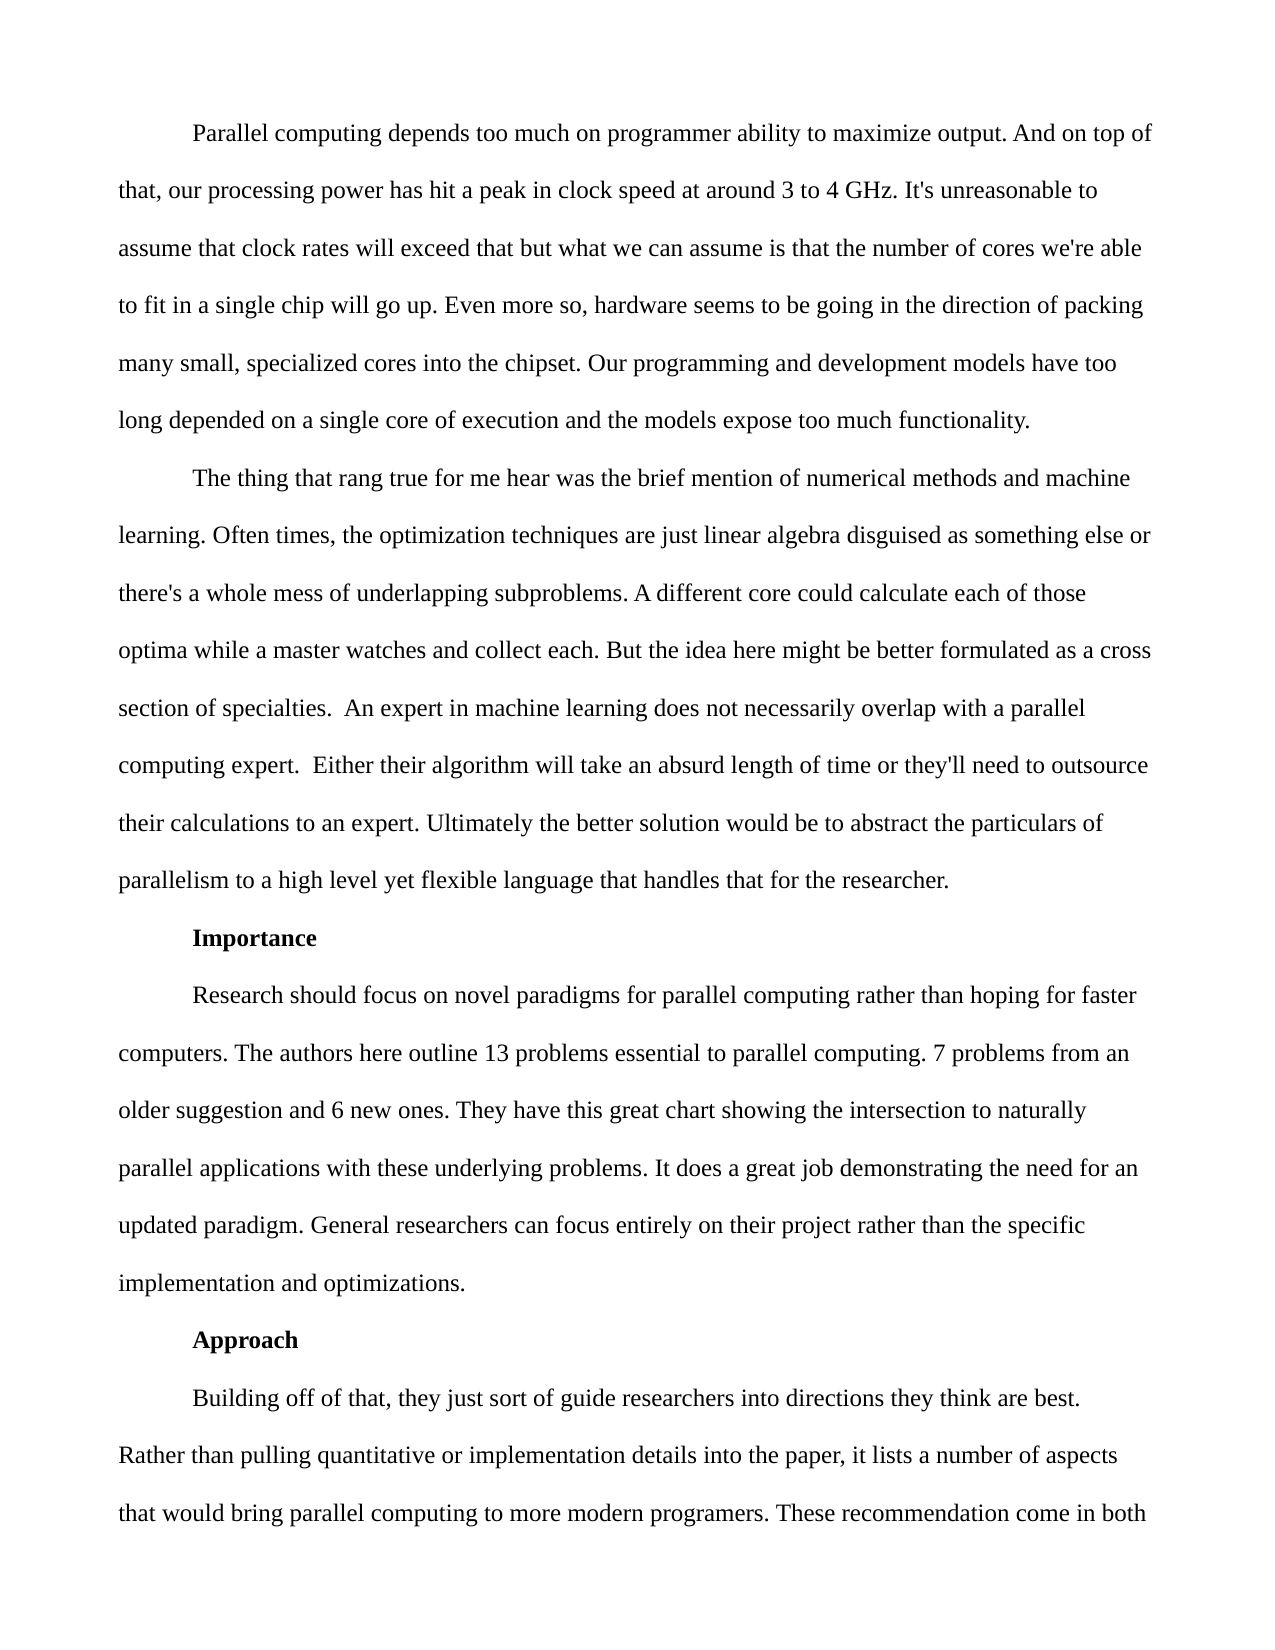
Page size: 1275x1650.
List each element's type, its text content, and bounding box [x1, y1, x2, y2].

text The thing that rang true for me hear was the brief mention of numerical methods and machine learning. Often times, the optimization techniques are just linear algebra disguised as something else or there's a whole mess of underlapping subproblems. A different core could calculate each of those optima while a master watches and collect each. But the idea here might be better formulated as a cross section of specialties. An expert in machine learning does not necessarily overlap with a parallel computing expert. Either their algorithm will take an absurd length of time or they'll need to outsource their calculations to an expert. Ultimately the better solution would be to abstract the particulars of parallelism to a high level yet flexible language that handles that for the researcher. [118, 463, 1157, 894]
text Research should focus on novel paradigms for parallel computing rather than hoping for faster computers. The authors here outline 13 problems essential to parallel computing. 7 problems from an older suggestion and 6 new ones. They have this great chart showing the intersection to naturally parallel applications with these underlying problems. It does a great job demonstrating the need for an updated paradigm. General researchers can focus entirely on their project rather than the specific implementation and optimizations. [118, 981, 1157, 1297]
text Importance [118, 923, 1157, 952]
text Approach [118, 1326, 1157, 1354]
text Building off of that, they just sort of guide researchers into directions they think are best. Rather than pulling quantitative or implementation details into the paper, it lists a number of aspects that would bring parallel computing to more modern programers. These recommendation come in both [118, 1383, 1157, 1527]
text Parallel computing depends too much on programmer ability to maximize output. And on top of that, our processing power has hit a peak in clock speed at around 3 to 4 GHz. It's unreasonable to assume that clock rates will exceed that but what we can assume is that the number of cores we're able to fit in a single chip will go up. Even more so, hardware seems to be going in the direction of packing many small, specialized cores into the chipset. Our programming and development models have too long depended on a single core of execution and the models expose too much functionality. [118, 118, 1157, 434]
